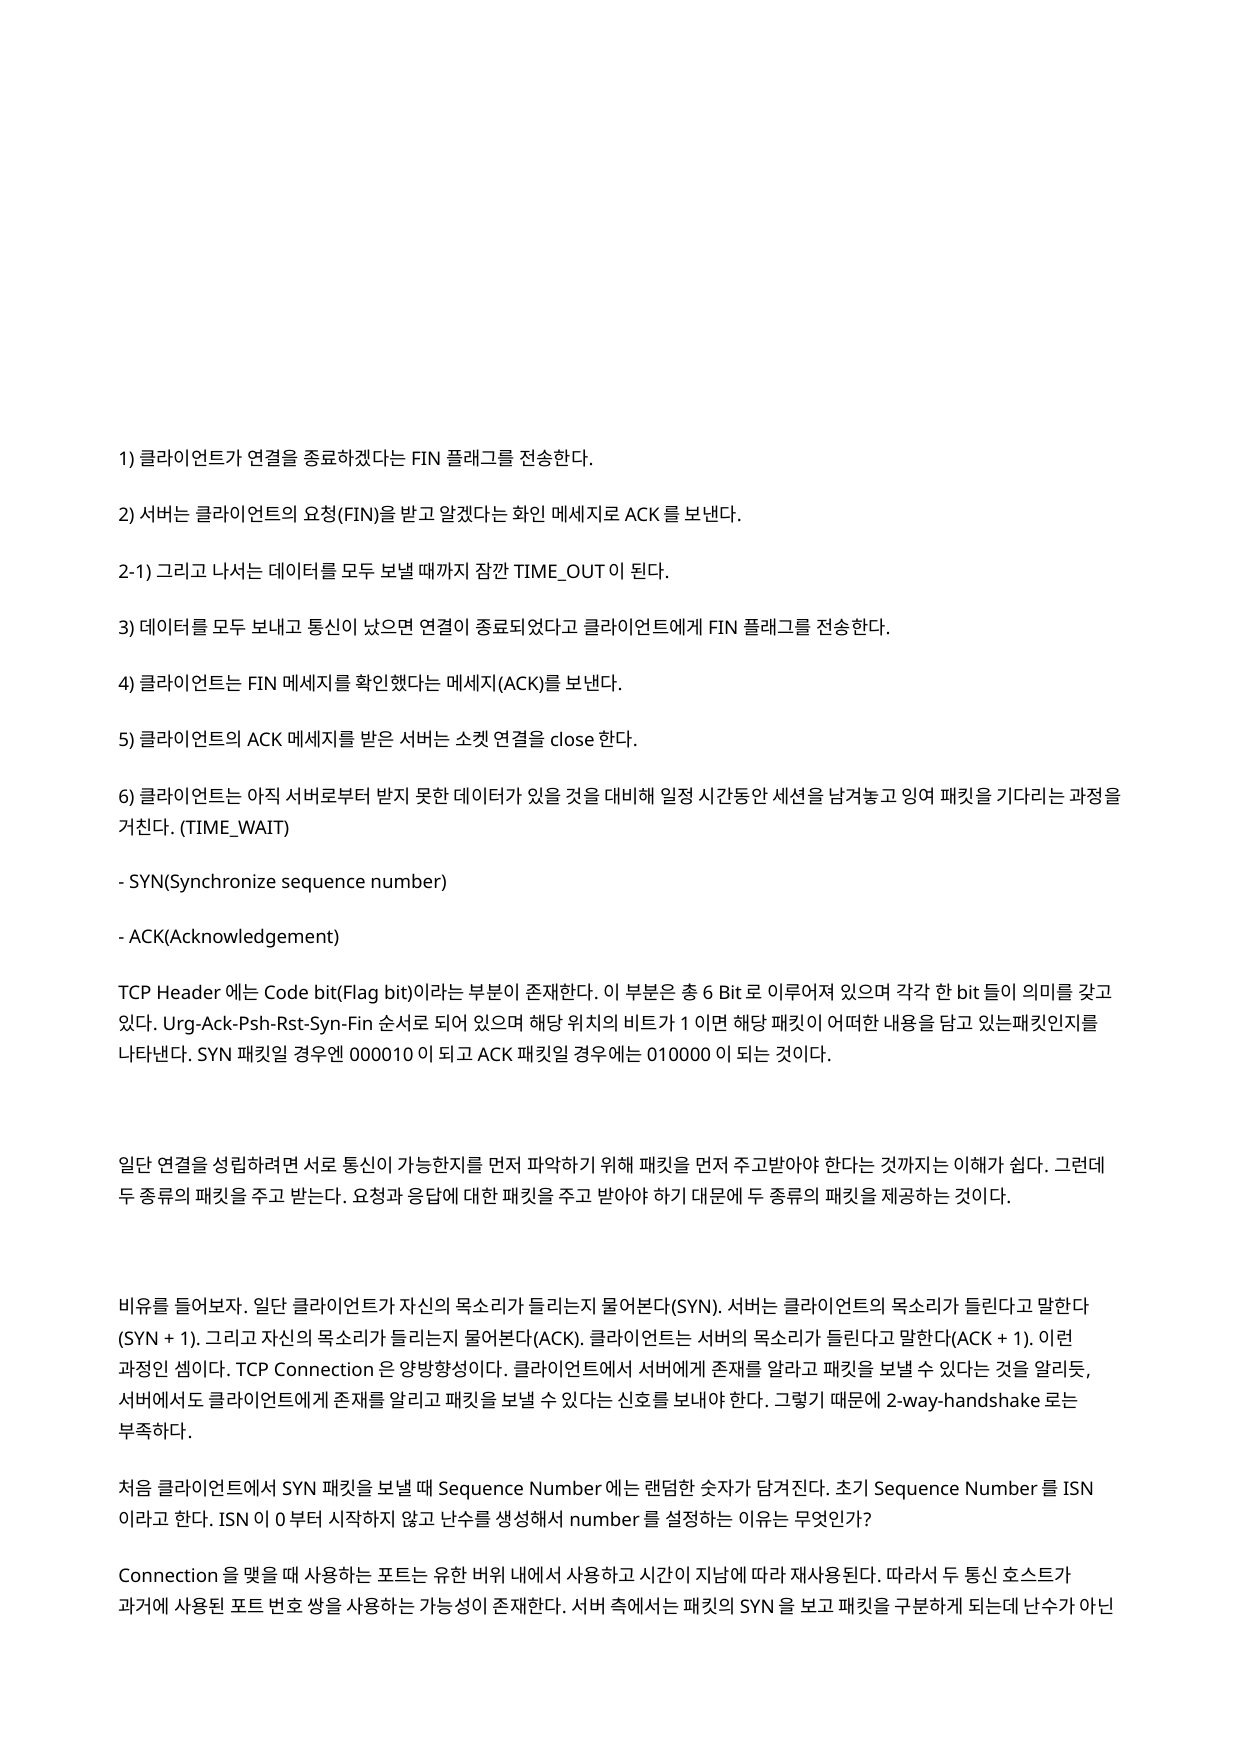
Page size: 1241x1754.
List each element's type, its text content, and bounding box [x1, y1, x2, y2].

text 2-1) 그리고 나서는 데이터를 모두 보낼 때까지 잠깐 TIME_OUT이 된다. [118, 556, 1122, 583]
text 처음 클라이언트에서 SYN 패킷을 보낼 때 Sequence Number에는 랜덤한 숫자가 담겨진다. 초기 Sequence Number를 ISN이라고 한다. ISN이 0부터 시작하지 않고 난수를 생성해서 number를 설정하는 이유는 무엇인가? [118, 1473, 1122, 1532]
text Connection을 맺을 때 사용하는 포트는 유한 버위 내에서 사용하고 시간이 지남에 따라 재사용된다. 따라서 두 통신 호스트가 과거에 사용된 포트 번호 쌍을 사용하는 가능성이 존재한다. 서버 측에서는 패킷의 SYN을 보고 패킷을 구분하게 되는데 난수가 아닌 [118, 1561, 1122, 1619]
text 비유를 들어보자. 일단 클라이언트가 자신의 목소리가 들리는지 물어본다(SYN). 서버는 클라이언트의 목소리가 들린다고 말한다(SYN + 1). 그리고 자신의 목소리가 들리는지 물어본다(ACK). 클라이언트는 서버의 목소리가 들린다고 말한다(ACK + 1). 이런 과정인 셈이다. TCP Connection은 양방향성이다. 클라이언트에서 서버에게 존재를 알라고 패킷을 보낼 수 있다는 것을 알리듯, 서버에서도 클라이언트에게 존재를 알리고 패킷을 보낼 수 있다는 신호를 보내야 한다. 그렇기 때문에 2-way-handshake로는 부족하다. [118, 1292, 1122, 1444]
text 2) 서버는 클라이언트의 요청(FIN)을 받고 알겠다는 화인 메세지로 ACK를 보낸다. [118, 500, 1122, 527]
text - SYN(Synchronize sequence number) [118, 869, 1122, 894]
text - ACK(Acknowledgement) [118, 923, 1122, 948]
text 5) 클라이언트의 ACK 메세지를 받은 서버는 소켓 연결을 close한다. [118, 725, 1122, 752]
text 4) 클라이언트는 FIN 메세지를 확인했다는 메세지(ACK)를 보낸다. [118, 669, 1122, 696]
text TCP Header에는 Code bit(Flag bit)이라는 부분이 존재한다. 이 부분은 총 6 Bit로 이루어져 있으며 각각 한 bit들이 의미를 갖고 있다. Urg-Ack-Psh-Rst-Syn-Fin 순서로 되어 있으며 해당 위치의 비트가 1이면 해당 패킷이 어떠한 내용을 담고 있는패킷인지를 나타낸다. SYN 패킷일 경우엔 000010이 되고 ACK 패킷일 경우에는 010000이 되는 것이다. [118, 977, 1122, 1067]
text 3) 데이터를 모두 보내고 통신이 났으면 연결이 종료되었다고 클라이언트에게 FIN 플래그를 전송한다. [118, 612, 1122, 640]
text 1) 클라이언트가 연결을 종료하겠다는 FIN 플래그를 전송한다. [118, 444, 1122, 471]
text 일단 연결을 성립하려면 서로 통신이 가능한지를 먼저 파악하기 위해 패킷을 먼저 주고받아야 한다는 것까지는 이해가 쉽다. 그런데 두 종류의 패킷을 주고 받는다. 요청과 응답에 대한 패킷을 주고 받아야 하기 대문에 두 종류의 패킷을 제공하는 것이다. [118, 1150, 1122, 1209]
text 6) 클라이언트는 아직 서버로부터 받지 못한 데이터가 있을 것을 대비해 일정 시간동안 세션을 남겨놓고 잉여 패킷을 기다리는 과정을 거친다. (TIME_WAIT) [118, 781, 1122, 840]
